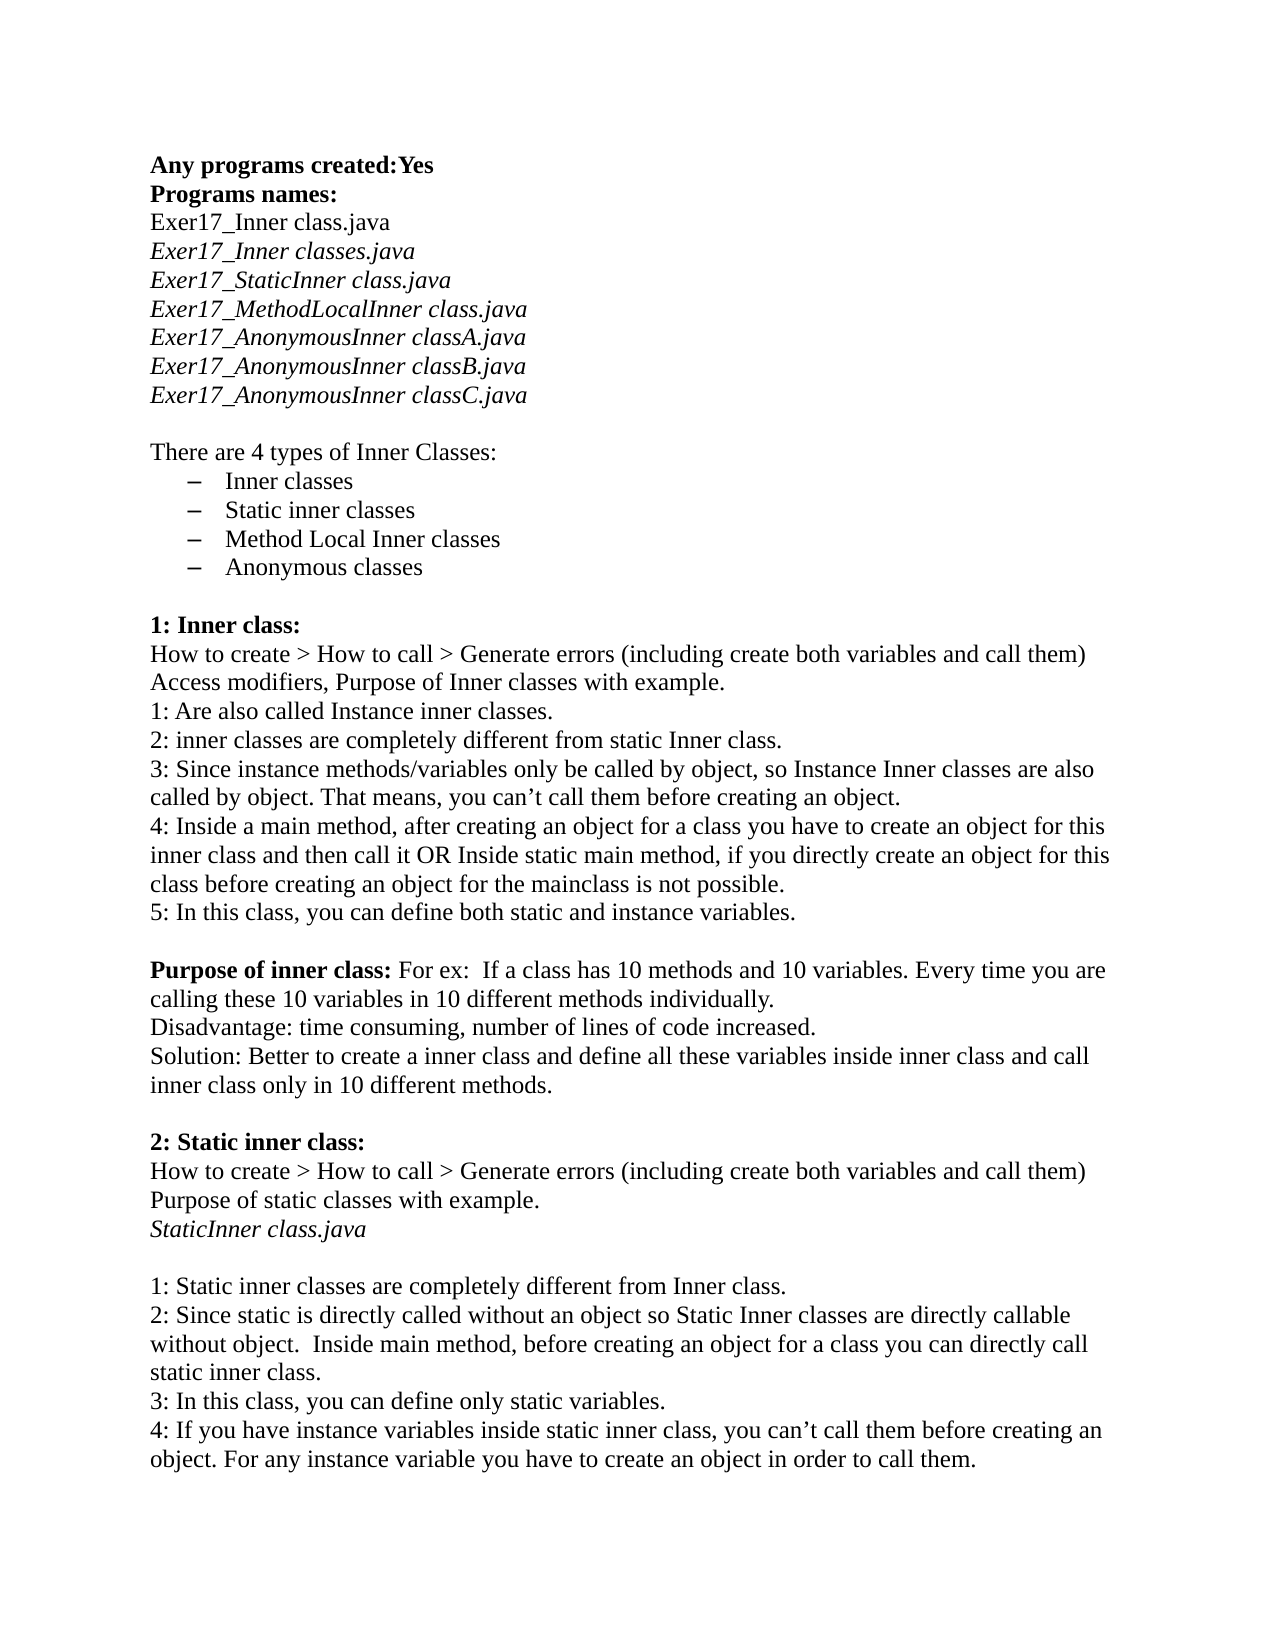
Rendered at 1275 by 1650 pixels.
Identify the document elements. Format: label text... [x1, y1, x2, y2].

text 2: Static inner class: [150, 1127, 1125, 1156]
text Purpose of static classes with example. [150, 1185, 1125, 1214]
text 4: Inside a main method, after creating an object for a class you have to create an object for this inner class and then call it OR Inside static main method, if you directly create an object for this class before creating an object for the mainclass is not possible. [150, 811, 1125, 897]
list Method Local Inner classes [187, 524, 1125, 552]
text Any programs created:Yes [150, 150, 1125, 179]
text Exer17_AnonymousInner classB.java [150, 351, 1125, 380]
text Exer17_Inner class.java [150, 207, 1125, 236]
text StaticInner class.java [150, 1214, 1125, 1242]
text 2: Since static is directly called without an object so Static Inner classes are directly callable without object. Inside main method, before creating an object for a class you can directly call static inner class. [150, 1300, 1125, 1386]
list Static inner classes [187, 495, 1125, 524]
text Exer17_Inner classes.java [150, 236, 1125, 265]
text 3: Since instance methods/variables only be called by object, so Instance Inner classes are also called by object. That means, you can’t call them before creating an object. [150, 754, 1125, 811]
text How to create > How to call > Generate errors (including create both variables and call them) [150, 639, 1125, 667]
text Disadvantage: time consuming, number of lines of code increased. [150, 1012, 1125, 1041]
list Anonymous classes [187, 552, 1125, 581]
text Purpose of inner class: For ex: If a class has 10 methods and 10 variables. Every time you are calling these 10 variables in 10 different methods individually. [150, 955, 1125, 1012]
text Solution: Better to create a inner class and define all these variables inside inner class and call inner class only in 10 different methods. [150, 1041, 1125, 1099]
text Exer17_MethodLocalInner class.java [150, 294, 1125, 322]
text How to create > How to call > Generate errors (including create both variables and call them) [150, 1156, 1125, 1185]
text Exer17_StaticInner class.java [150, 265, 1125, 294]
text Programs names: [150, 179, 1125, 207]
text 1: Inner class: [150, 610, 1125, 639]
text Access modifiers, Purpose of Inner classes with example. [150, 667, 1125, 696]
text 1: Static inner classes are completely different from Inner class. [150, 1271, 1125, 1300]
text There are 4 types of Inner Classes: [150, 437, 1125, 466]
text 3: In this class, you can define only static variables. [150, 1386, 1125, 1415]
text 4: If you have instance variables inside static inner class, you can’t call them before creating an object. For any instance variable you have to create an object in order to call them. [150, 1415, 1125, 1472]
text Exer17_AnonymousInner classC.java [150, 380, 1125, 409]
text Exer17_AnonymousInner classA.java [150, 322, 1125, 351]
text 5: In this class, you can define both static and instance variables. [150, 897, 1125, 926]
text 2: inner classes are completely different from static Inner class. [150, 725, 1125, 754]
text 1: Are also called Instance inner classes. [150, 696, 1125, 725]
list Inner classes [187, 466, 1125, 495]
